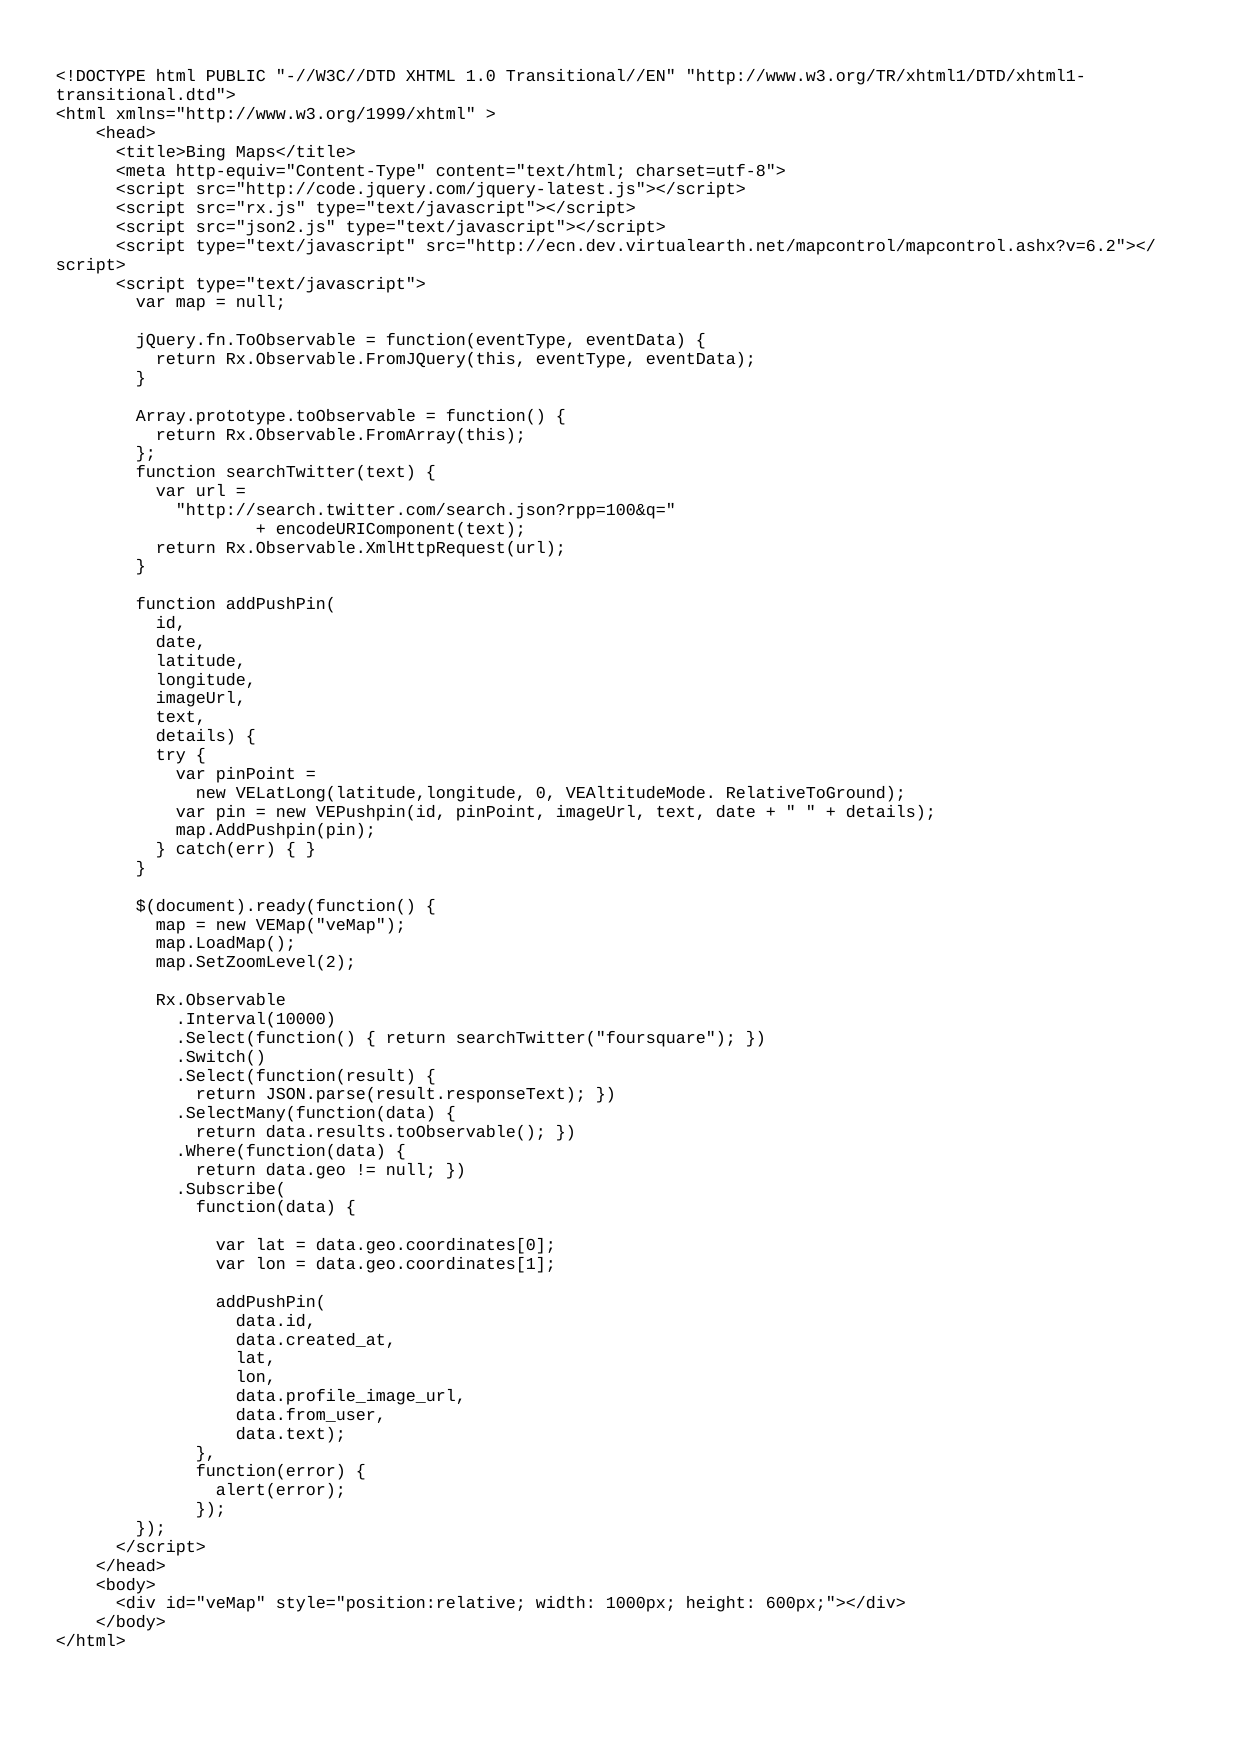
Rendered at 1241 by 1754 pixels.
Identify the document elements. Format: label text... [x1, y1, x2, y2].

text map.LoadMap(); [56, 935, 1178, 954]
text } [56, 369, 1178, 388]
text <script type="text/javascript" src="http://ecn.dev.virtualearth.net/mapcontrol/mapcontrol.ashx?v=6.2"></script> [56, 237, 1178, 275]
text .Where(function(data) { [56, 1142, 1178, 1161]
text data.text); [56, 1425, 1178, 1444]
text data.from_user, [56, 1406, 1178, 1425]
text return Rx.Observable.FromJQuery(this, eventType, eventData); [56, 351, 1178, 369]
text addPushPin( [56, 1293, 1178, 1312]
text </body> [56, 1614, 1178, 1633]
text data.created_at, [56, 1331, 1178, 1350]
text </head> [56, 1557, 1178, 1576]
text }); [56, 1501, 1178, 1519]
text new VELatLong(latitude,longitude, 0, VEAltitudeMode. RelativeToGround); [56, 784, 1178, 803]
text data.id, [56, 1312, 1178, 1331]
text <meta http-equiv="Content-Type" content="text/html; charset=utf-8"> [56, 162, 1178, 181]
text .Subscribe( [56, 1180, 1178, 1199]
text return Rx.Observable.XmlHttpRequest(url); [56, 539, 1178, 558]
text var lon = data.geo.coordinates[1]; [56, 1256, 1178, 1274]
text function searchTwitter(text) { [56, 464, 1178, 483]
text data.profile_image_url, [56, 1388, 1178, 1406]
text } catch(err) { } [56, 841, 1178, 860]
text alert(error); [56, 1482, 1178, 1501]
text var map = null; [56, 294, 1178, 313]
text <script type="text/javascript"> [56, 275, 1178, 294]
text lat, [56, 1350, 1178, 1369]
text Rx.Observable [56, 992, 1178, 1011]
text try { [56, 747, 1178, 765]
text return JSON.parse(result.responseText); }) [56, 1086, 1178, 1105]
text text, [56, 709, 1178, 728]
text var url = [56, 483, 1178, 501]
text map.AddPushpin(pin); [56, 822, 1178, 841]
text Array.prototype.toObservable = function() { [56, 407, 1178, 426]
text </script> [56, 1538, 1178, 1557]
text }, [56, 1444, 1178, 1463]
text return data.results.toObservable(); }) [56, 1124, 1178, 1142]
text } [56, 860, 1178, 878]
text + encodeURIComponent(text); [56, 520, 1178, 539]
text details) { [56, 728, 1178, 747]
text <script src="rx.js" type="text/javascript"></script> [56, 200, 1178, 219]
text id, [56, 614, 1178, 633]
text lon, [56, 1369, 1178, 1388]
text latitude, [56, 652, 1178, 671]
text return Rx.Observable.FromArray(this); [56, 426, 1178, 445]
text .Switch() [56, 1048, 1178, 1067]
text var lat = data.geo.coordinates[0]; [56, 1237, 1178, 1256]
text <title>Bing Maps</title> [56, 143, 1178, 162]
text imageUrl, [56, 690, 1178, 709]
text var pin = new VEPushpin(id, pinPoint, imageUrl, text, date + " " + details); [56, 803, 1178, 822]
text function addPushPin( [56, 596, 1178, 614]
text }); [56, 1519, 1178, 1538]
text date, [56, 633, 1178, 652]
text function(error) { [56, 1463, 1178, 1482]
text <!DOCTYPE html PUBLIC "-//W3C//DTD XHTML 1.0 Transitional//EN" "http://www.w3.org/TR/xhtml1/DTD/xhtml1-transitional.dtd"> [56, 68, 1178, 106]
text .Select(function() { return searchTwitter("foursquare"); }) [56, 1029, 1178, 1048]
text map.SetZoomLevel(2); [56, 954, 1178, 973]
text .Interval(10000) [56, 1011, 1178, 1029]
text jQuery.fn.ToObservable = function(eventType, eventData) { [56, 332, 1178, 351]
text <html xmlns="http://www.w3.org/1999/xhtml" > [56, 106, 1178, 124]
text } [56, 558, 1178, 577]
text var pinPoint = [56, 765, 1178, 784]
text function(data) { [56, 1199, 1178, 1218]
text longitude, [56, 671, 1178, 690]
text <script src="json2.js" type="text/javascript"></script> [56, 219, 1178, 237]
text .SelectMany(function(data) { [56, 1105, 1178, 1124]
text }; [56, 445, 1178, 464]
text $(document).ready(function() { [56, 897, 1178, 916]
text <script src="http://code.jquery.com/jquery-latest.js"></script> [56, 181, 1178, 200]
text <div id="veMap" style="position:relative; width: 1000px; height: 600px;"></div> [56, 1595, 1178, 1614]
text return data.geo != null; }) [56, 1161, 1178, 1180]
text <head> [56, 124, 1178, 143]
text </html> [56, 1633, 1178, 1652]
text .Select(function(result) { [56, 1067, 1178, 1086]
text <body> [56, 1576, 1178, 1595]
text map = new VEMap("veMap"); [56, 916, 1178, 935]
text "http://search.twitter.com/search.json?rpp=100&q=" [56, 501, 1178, 520]
